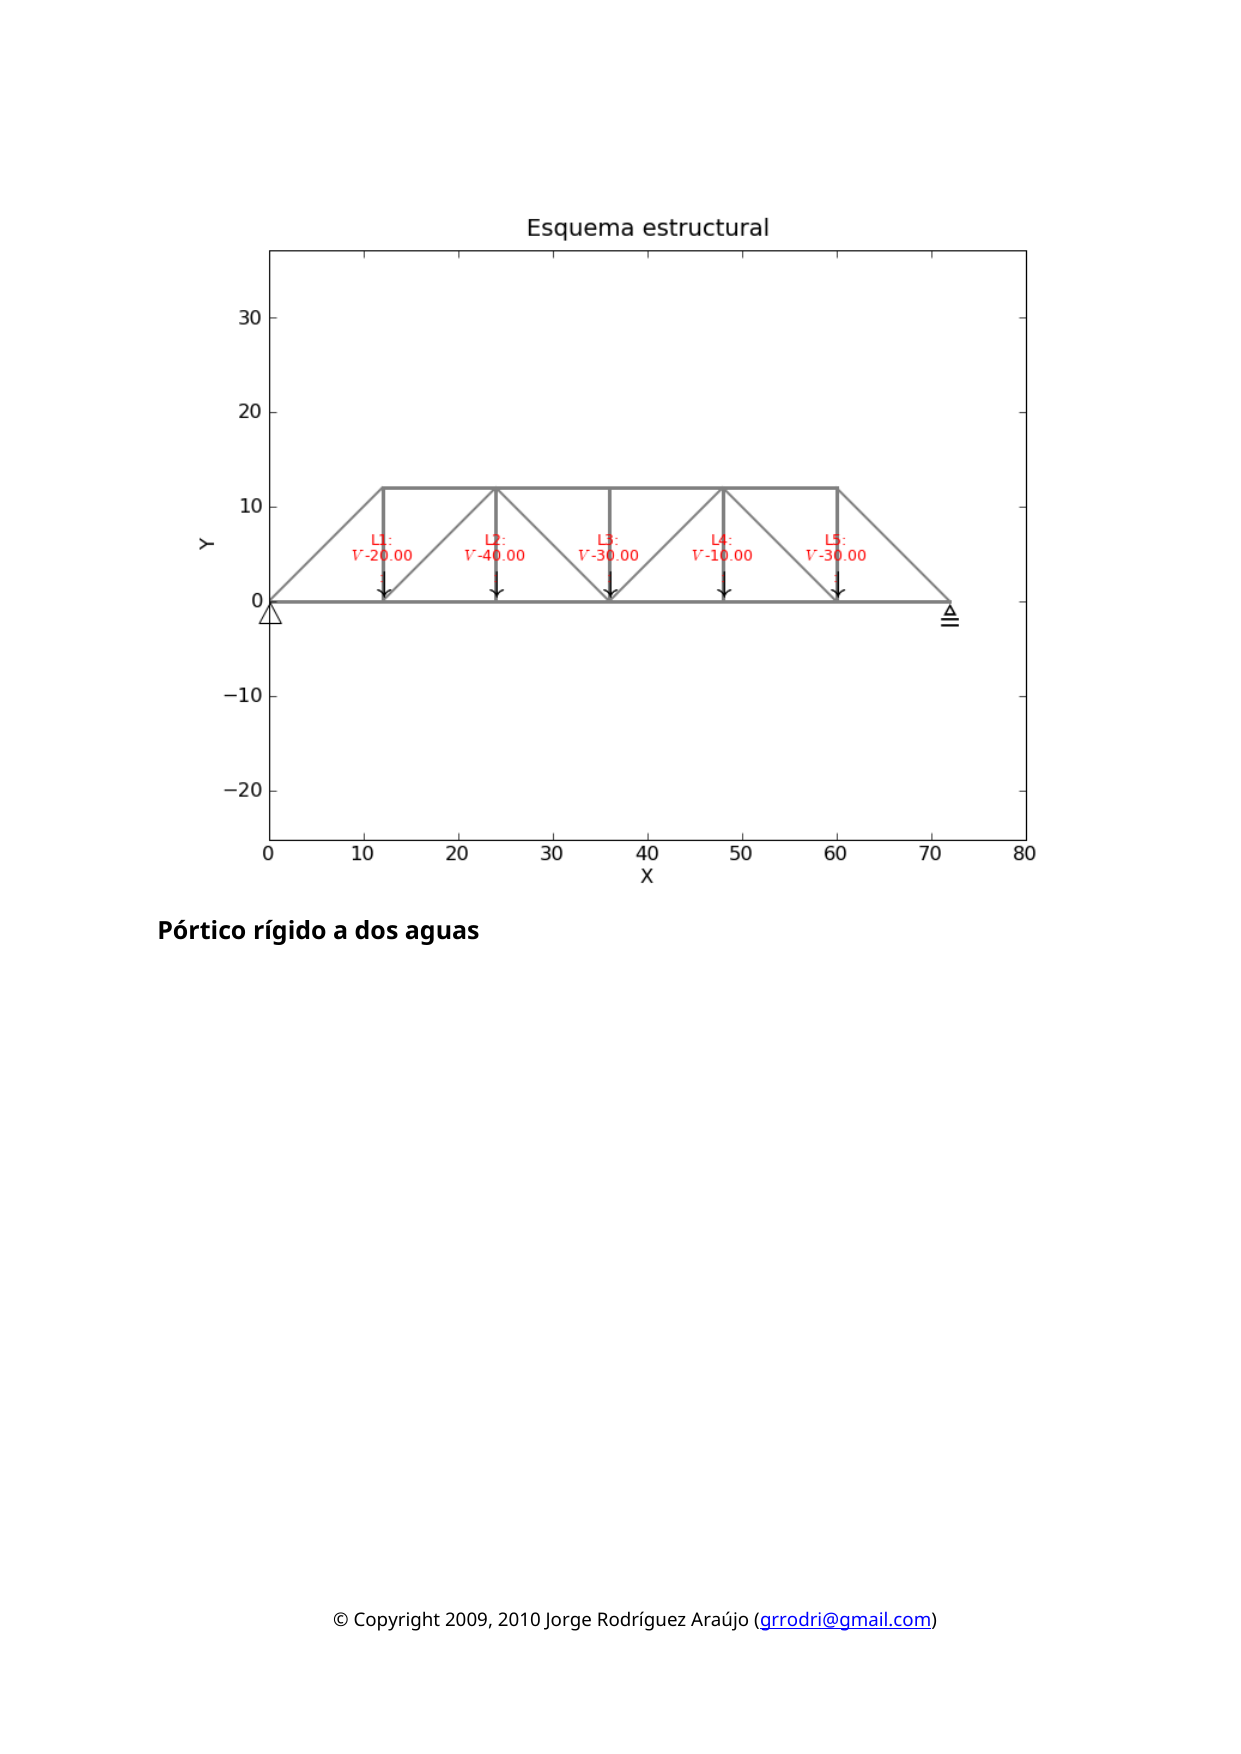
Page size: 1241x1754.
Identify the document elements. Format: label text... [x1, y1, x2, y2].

picture [147, 177, 1123, 913]
subtitle Pórtico rígido a dos aguas [486, 913, 1113, 946]
